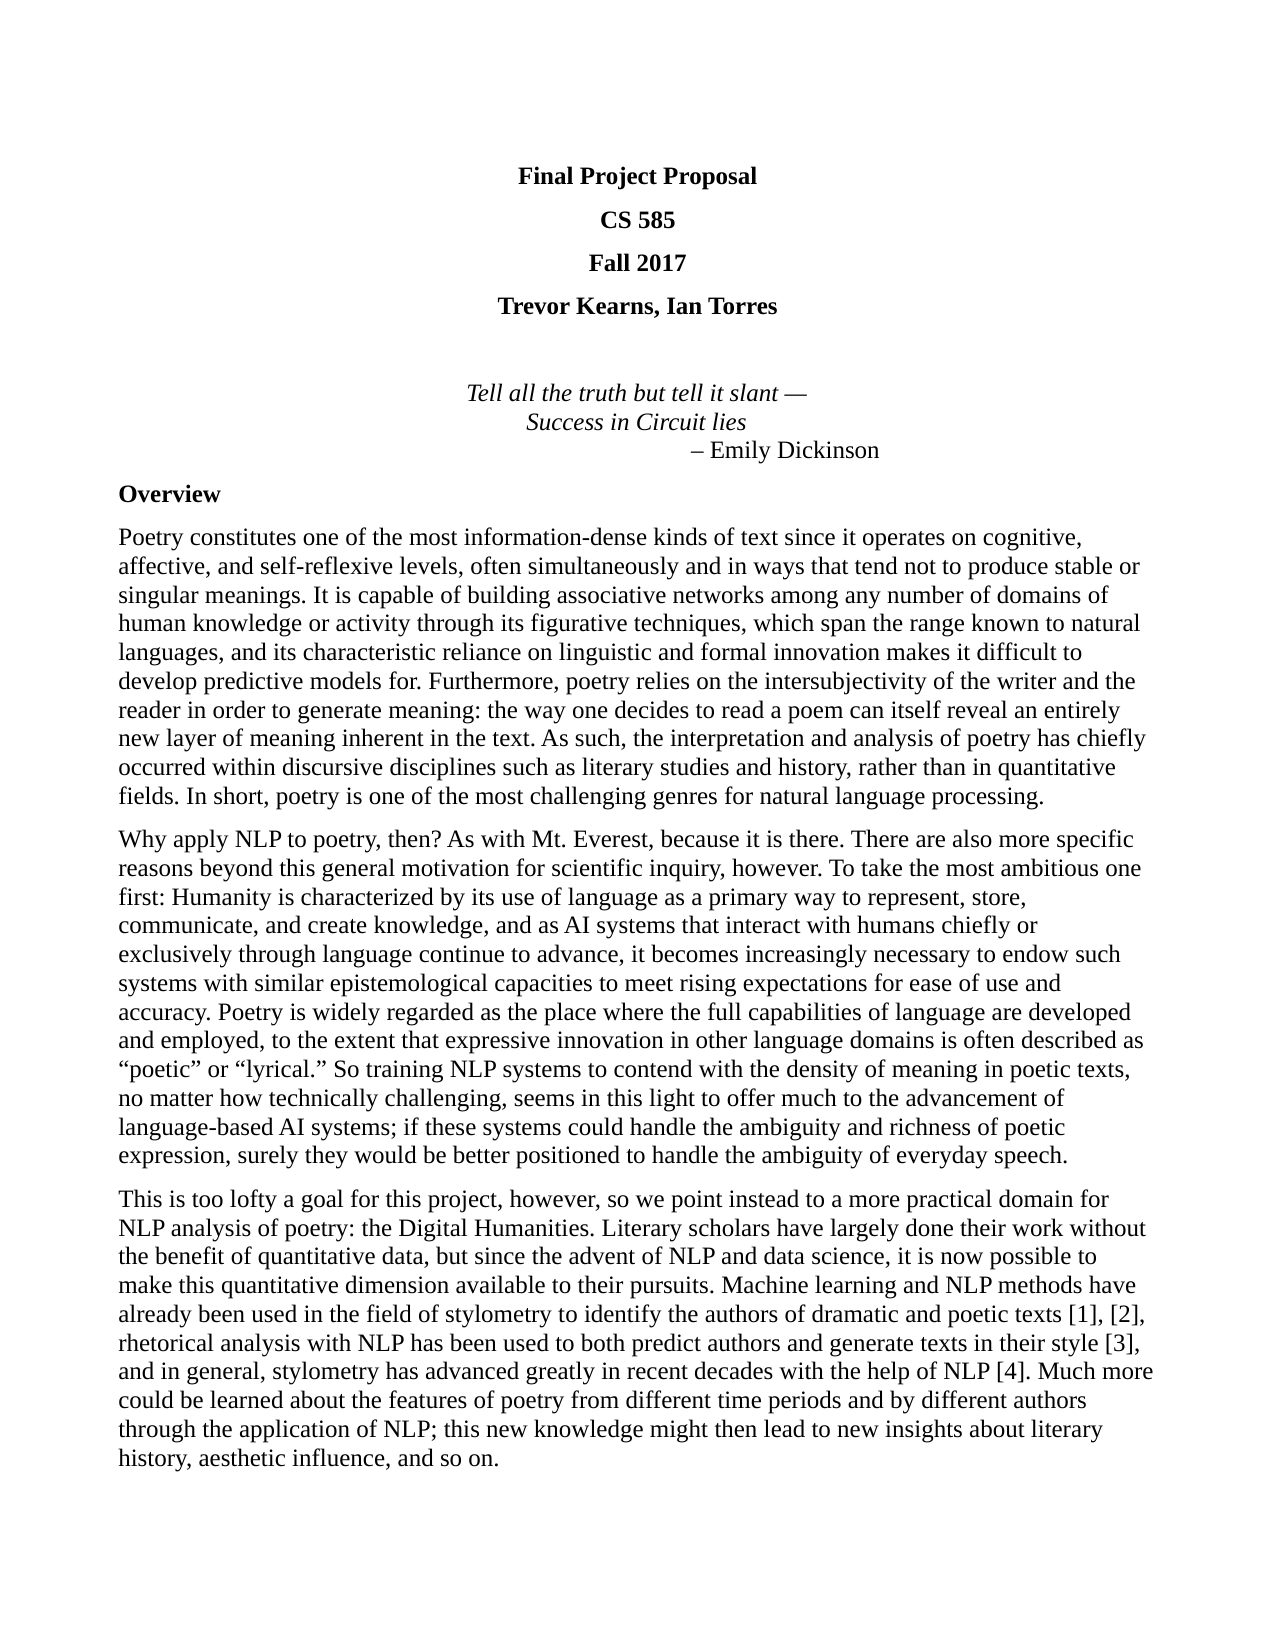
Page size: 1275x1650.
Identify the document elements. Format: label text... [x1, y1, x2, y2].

text Poetry constitutes one of the most information-dense kinds of text since it operates on cognitive, affective, and self-reflexive levels, often simultaneously and in ways that tend not to produce stable or singular meanings. It is capable of building associative networks among any number of domains of human knowledge or activity through its figurative techniques, which span the range known to natural languages, and its characteristic reliance on linguistic and formal innovation makes it difficult to develop predictive models for. Furthermore, poetry relies on the intersubjectivity of the writer and the reader in order to generate meaning: the way one decides to read a poem can itself reveal an entirely new layer of meaning inherent in the text. As such, the interpretation and analysis of poetry has chiefly occurred within discursive disciplines such as literary studies and history, rather than in quantitative fields. In short, poetry is one of the most challenging genres for natural language processing. [118, 522, 1157, 810]
text – Emily Dickinson [118, 436, 1157, 464]
text CS 585 [118, 205, 1157, 233]
text This is too lofty a goal for this project, however, so we point instead to a more practical domain for NLP analysis of poetry: the Digital Humanities. Literary scholars have largely done their work without the benefit of quantitative data, but since the advent of NLP and data science, it is now possible to make this quantitative dimension available to their pursuits. Machine learning and NLP methods have already been used in the field of stylometry to identify the authors of dramatic and poetic texts [1], [2], rhetorical analysis with NLP has been used to both predict authors and generate texts in their style [3], and in general, stylometry has advanced greatly in recent decades with the help of NLP [4]. Much more could be learned about the features of poetry from different time periods and by different authors through the application of NLP; this new knowledge might then lead to new insights about literary history, aesthetic influence, and so on. [118, 1184, 1157, 1471]
text Success in Circuit lies [118, 407, 1157, 436]
text Trevor Kearns, Ian Torres [118, 291, 1157, 320]
text Why apply NLP to poetry, then? As with Mt. Everest, because it is there. There are also more specific reasons beyond this general motivation for scientific inquiry, however. To take the most ambitious one first: Humanity is characterized by its use of language as a primary way to represent, store, communicate, and create knowledge, and as AI systems that interact with humans chiefly or exclusively through language continue to advance, it becomes increasingly necessary to endow such systems with similar epistemological capacities to meet rising expectations for ease of use and accuracy. Poetry is widely regarded as the place where the full capabilities of language are developed and employed, to the extent that expressive innovation in other language domains is often described as “poetic” or “lyrical.” So training NLP systems to contend with the density of meaning in poetic texts, no matter how technically challenging, seems in this light to offer much to the advancement of language-based AI systems; if these systems could handle the ambiguity and richness of poetic expression, surely they would be better positioned to handle the ambiguity of everyday speech. [118, 824, 1157, 1169]
text Final Project Proposal [118, 161, 1157, 190]
text Tell all the truth but tell it slant — [118, 378, 1157, 407]
text Overview [118, 479, 1157, 508]
text Fall 2017 [118, 248, 1157, 277]
